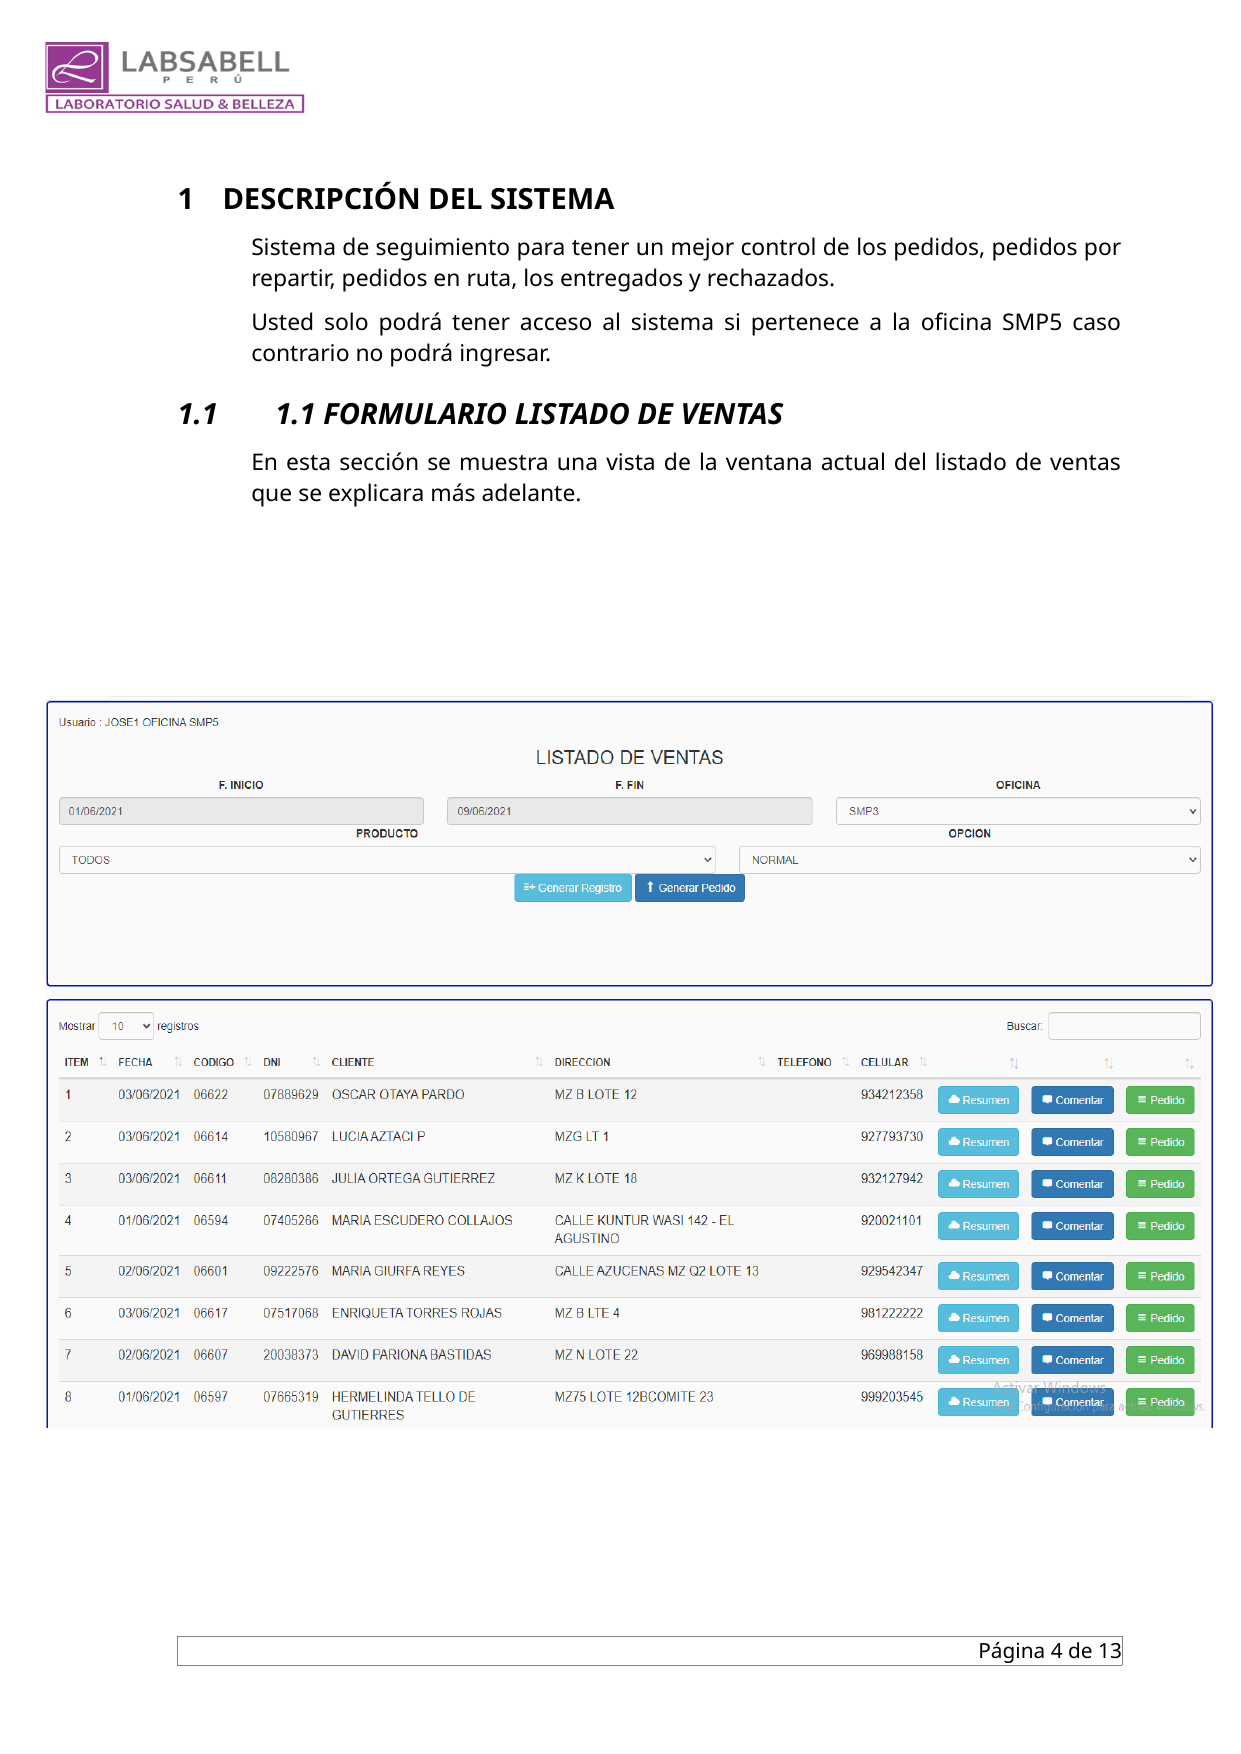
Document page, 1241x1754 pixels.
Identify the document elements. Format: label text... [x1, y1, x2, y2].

text Usted solo podrá tener acceso al sistema si pertenece a la oficina SMP5 caso contrario no podrá ingresar. [251, 306, 1122, 368]
text En esta sección se muestra una vista de la ventana actual del listado de ventas que se explicara más adelante. [251, 445, 1122, 508]
subtitle DESCRIPCIÓN DEL SISTEMA [177, 178, 1122, 218]
subtitle 1.1 FORMULARIO LISTADO DE VENTAS [177, 393, 1122, 433]
text Sistema de seguimiento para tener un mejor control de los pedidos, pedidos por repartir, pedidos en ruta, los entregados y rechazados. [251, 231, 1122, 293]
